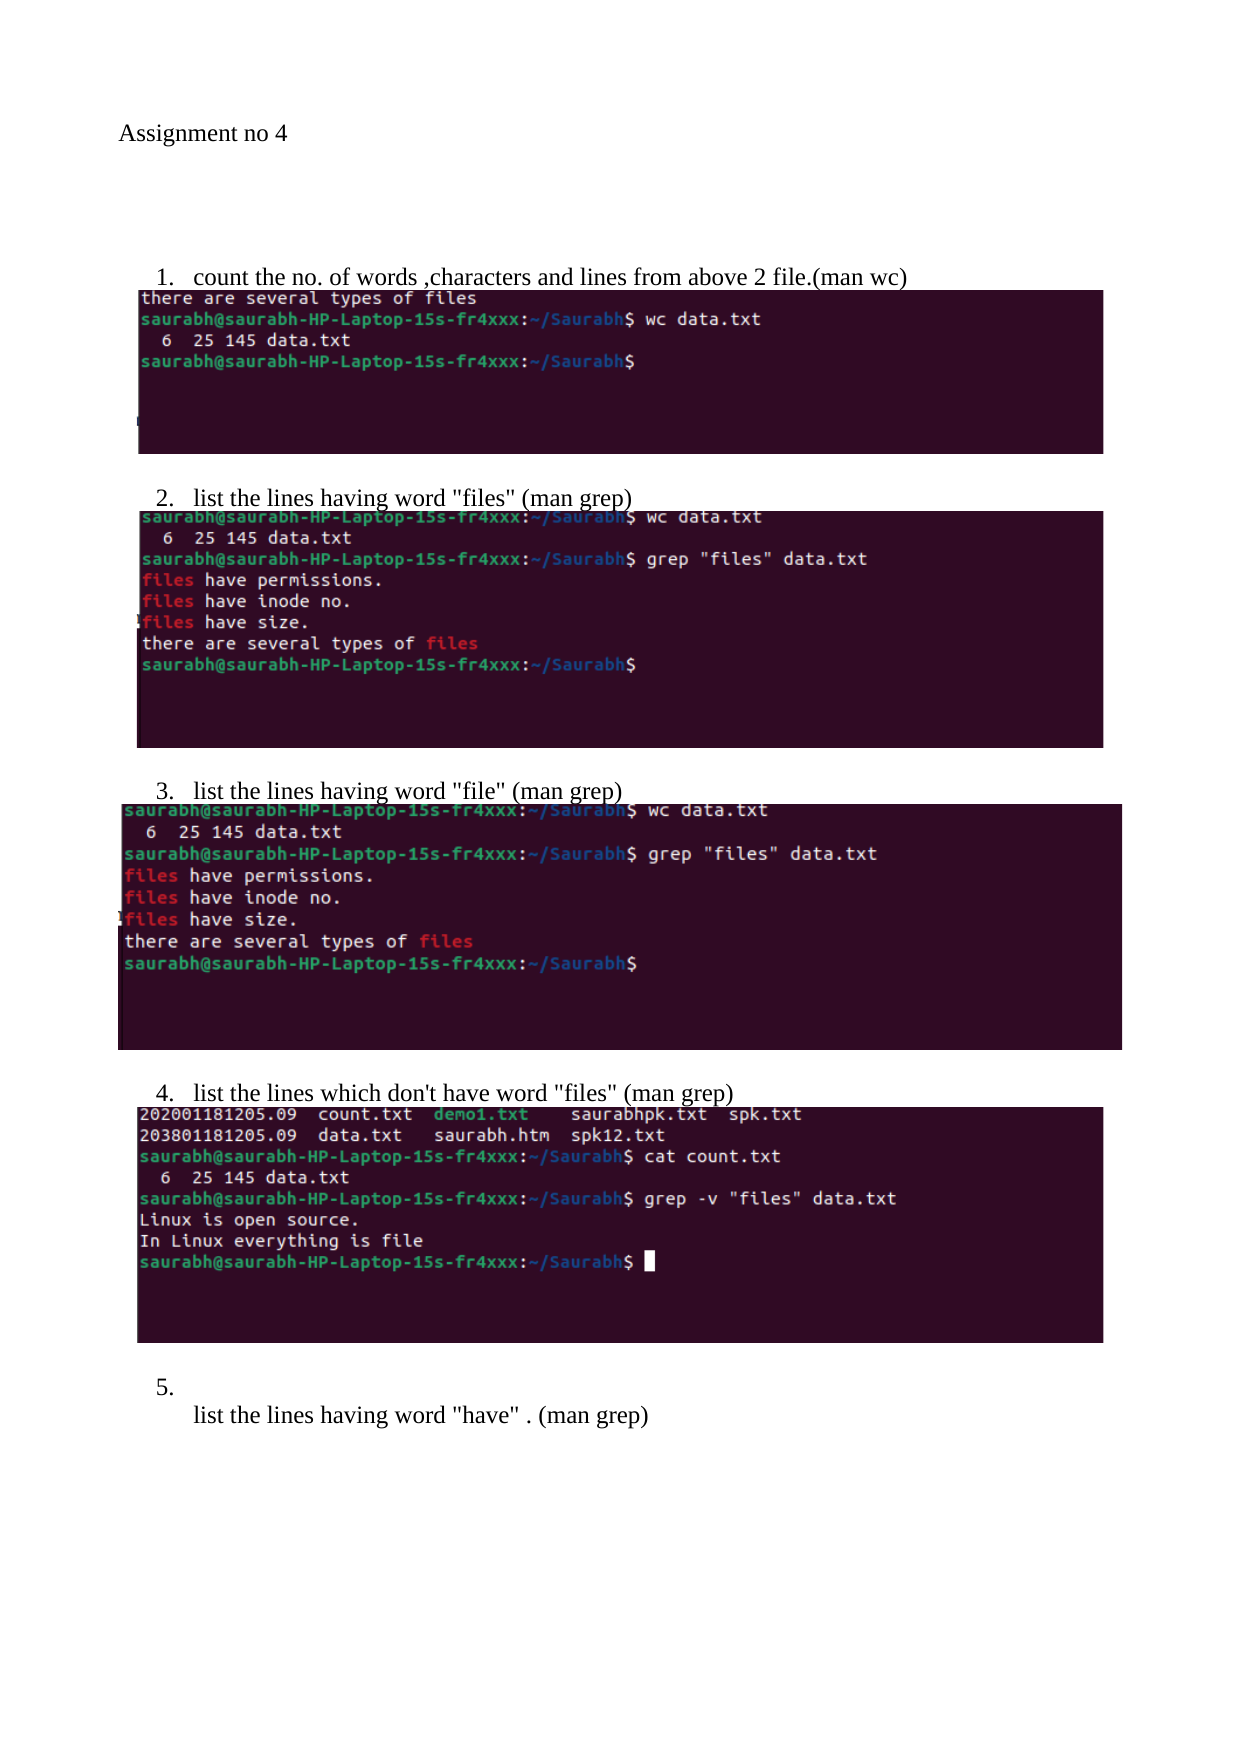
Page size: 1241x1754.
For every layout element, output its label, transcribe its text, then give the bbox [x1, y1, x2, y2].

picture [136, 511, 1104, 748]
list list the lines which don't have word "files" (man grep) [156, 1078, 1122, 1107]
picture [118, 804, 1123, 1050]
picture [136, 1107, 1104, 1343]
picture [136, 290, 1104, 454]
list count the no. of words ,characters and lines from above 2 file.(man wc) [156, 262, 1122, 291]
list list the lines having word "have" . (man grep) [156, 1400, 1122, 1429]
list list the lines having word "files" (man grep) [156, 483, 1122, 511]
text Assignment no 4 [118, 118, 1122, 147]
list list the lines having word "file" (man grep) [156, 776, 1122, 804]
